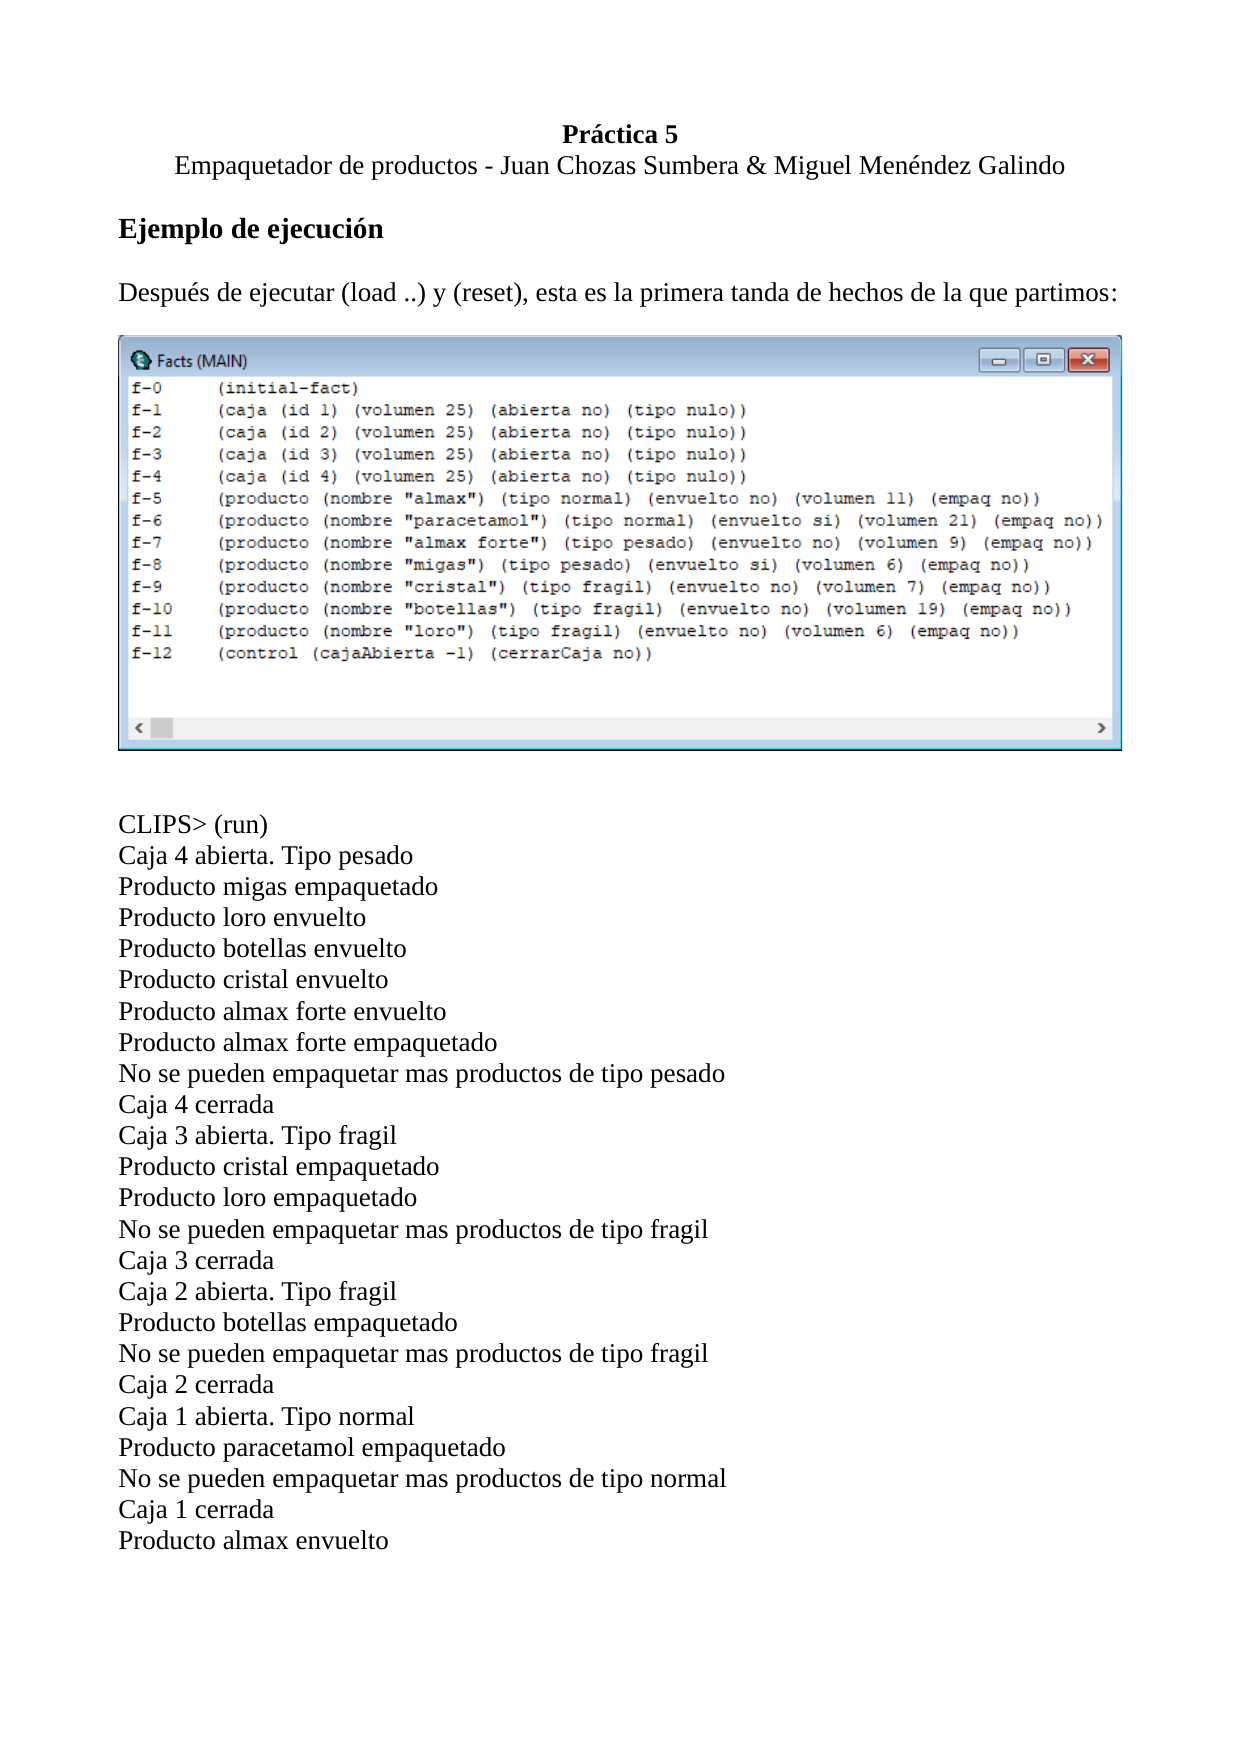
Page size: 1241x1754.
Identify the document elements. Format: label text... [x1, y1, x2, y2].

text No se pueden empaquetar mas productos de tipo fragil [118, 1337, 1122, 1368]
text Producto paracetamol empaquetado [118, 1431, 1122, 1462]
text Empaquetador de productos - Juan Chozas Sumbera & Miguel Menéndez Galindo [118, 149, 1122, 180]
text Producto cristal empaquetado [118, 1150, 1122, 1182]
text Producto botellas empaquetado [118, 1306, 1122, 1337]
text No se pueden empaquetar mas productos de tipo normal [118, 1462, 1122, 1493]
text Producto almax envuelto [118, 1524, 1122, 1555]
text Producto loro empaquetado [118, 1182, 1122, 1213]
text Caja 3 abierta. Tipo fragil [118, 1119, 1122, 1150]
text CLIPS> (run) [118, 808, 1122, 839]
text Producto loro envuelto [118, 901, 1122, 932]
text No se pueden empaquetar mas productos de tipo pesado [118, 1057, 1122, 1088]
text Producto migas empaquetado [118, 870, 1122, 901]
text Producto botellas envuelto [118, 932, 1122, 963]
text Caja 2 abierta. Tipo fragil [118, 1275, 1122, 1306]
text Caja 3 cerrada [118, 1244, 1122, 1275]
text Producto almax forte empaquetado [118, 1026, 1122, 1057]
text Después de ejecutar (load ..) y (reset), esta es la primera tanda de hechos de la que partimos: [118, 276, 1122, 307]
text Caja 1 abierta. Tipo normal [118, 1399, 1122, 1431]
text Caja 1 cerrada [118, 1493, 1122, 1524]
text Ejemplo de ejecución [118, 212, 1122, 245]
text Producto almax forte envuelto [118, 995, 1122, 1026]
text Caja 2 cerrada [118, 1368, 1122, 1399]
text Caja 4 cerrada [118, 1088, 1122, 1119]
text Práctica 5 [118, 118, 1122, 149]
text Caja 4 abierta. Tipo pesado [118, 839, 1122, 870]
picture [118, 335, 1123, 751]
text No se pueden empaquetar mas productos de tipo fragil [118, 1213, 1122, 1244]
text Producto cristal envuelto [118, 963, 1122, 995]
